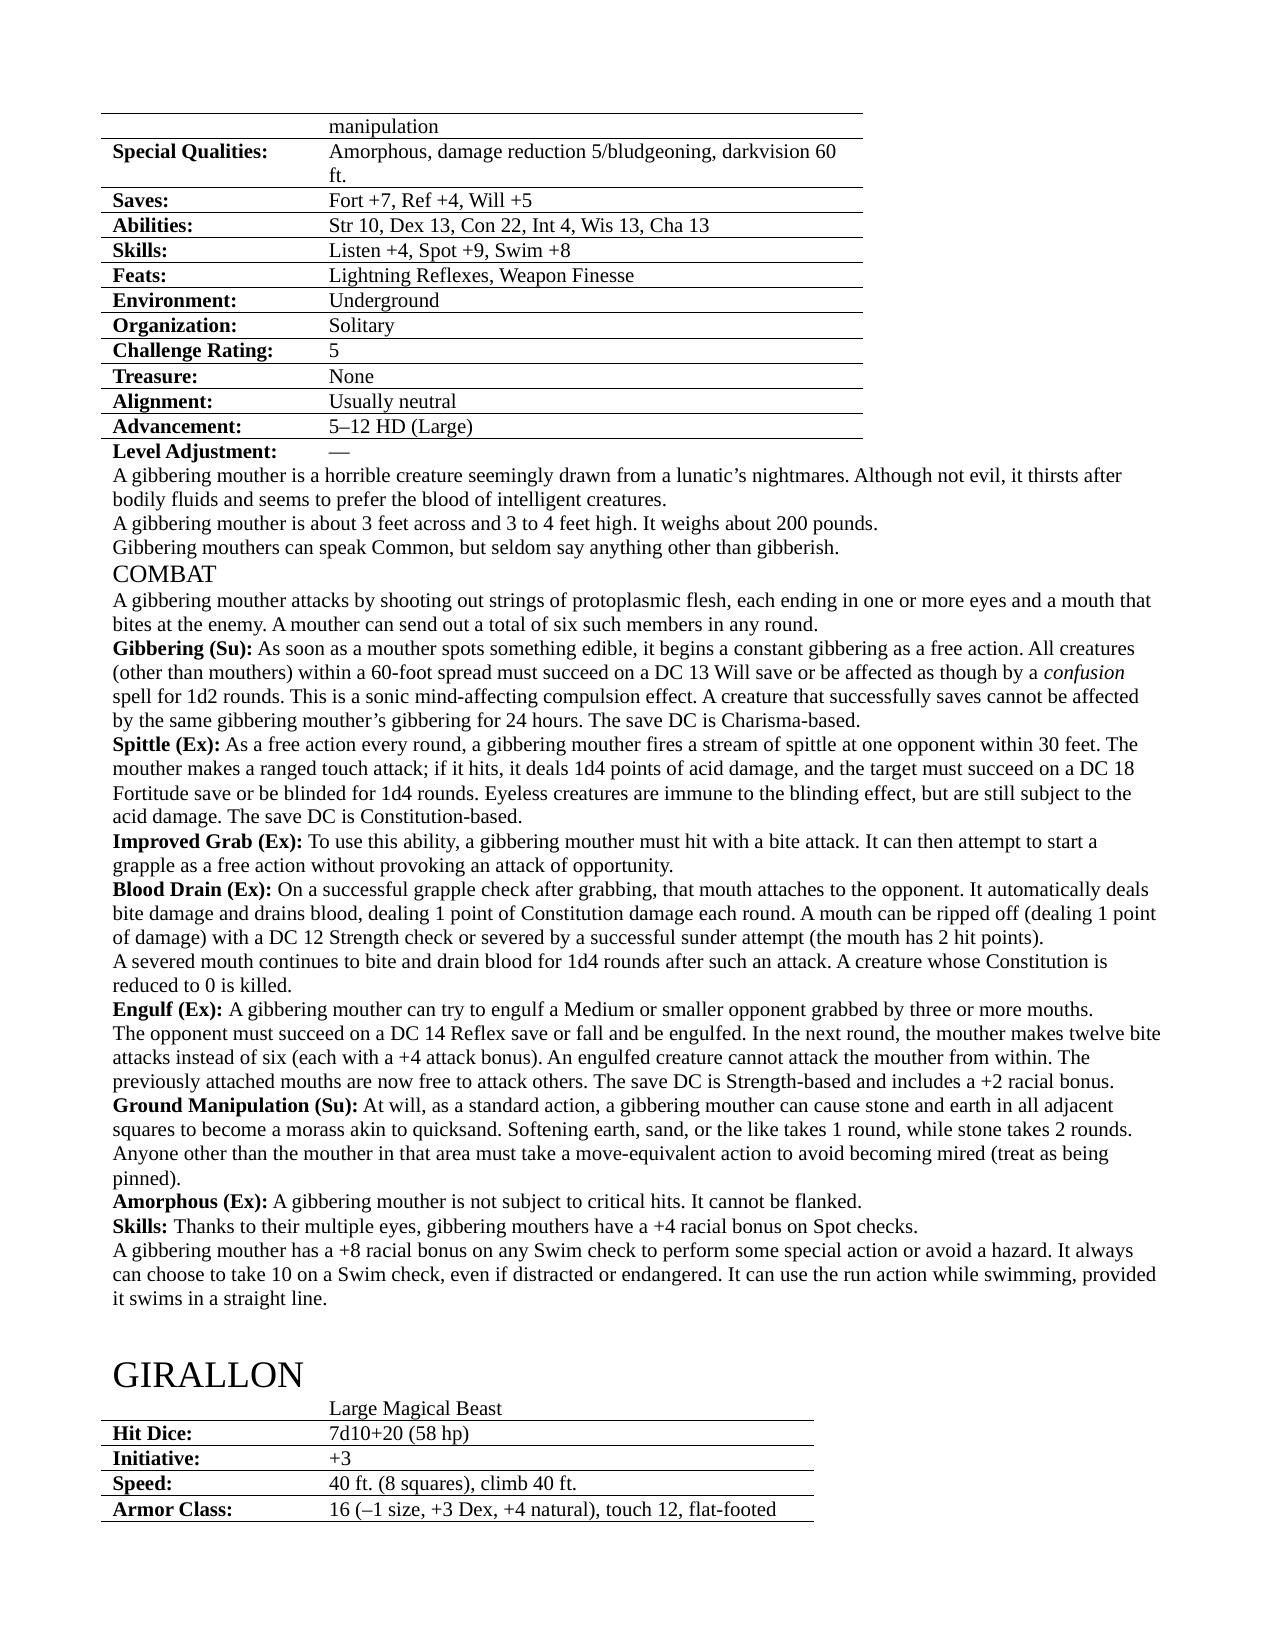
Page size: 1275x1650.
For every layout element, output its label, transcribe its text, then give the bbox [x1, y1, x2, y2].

text The opponent must succeed on a DC 14 Reflex save or fall and be engulfed. In the next round, the mouther makes twelve bite attacks instead of six (each with a +4 attack bonus). An engulfed creature cannot attack the mouther from within. The previously attached mouths are now free to attack others. The save DC is Strength-based and includes a +2 racial bonus. [112, 1021, 1162, 1093]
table_cell Advancement: [101, 414, 317, 438]
table_cell Fort +7, Ref +4, Will +5 [318, 188, 862, 212]
table_cell Challenge Rating: [101, 339, 317, 362]
table_cell — [318, 439, 862, 463]
text A gibbering mouther is a horrible creature seemingly drawn from a lunatic’s nightmares. Although not evil, it thirsts after bodily fluids and seems to prefer the blood of intelligent creatures. [112, 463, 1162, 511]
text Improved Grab (Ex): To use this ability, a gibbering mouther must hit with a bite attack. It can then attempt to start a grapple as a free action without provoking an attack of opportunity. [112, 828, 1162, 877]
text Skills: Thanks to their multiple eyes, gibbering mouthers have a +4 racial bonus on Spot checks. [112, 1213, 1162, 1238]
text A gibbering mouther has a +8 racial bonus on any Swim check to perform some special action or avoid a hazard. It always can choose to take 10 on a Swim check, even if distracted or endangered. It can use the run action while swimming, provided it swims in a straight line. [112, 1238, 1162, 1310]
table_cell Feats: [101, 263, 317, 287]
text GIRALLON [112, 1353, 1162, 1396]
table_header [101, 1396, 318, 1420]
table_header Large Magical Beast [318, 1396, 814, 1420]
table_cell Saves: [101, 188, 317, 212]
text COMBAT [112, 559, 1162, 588]
table_cell 5–12 HD (Large) [318, 414, 862, 438]
table_cell 40 ft. (8 squares), climb 40 ft. [318, 1471, 814, 1495]
table_cell Organization: [101, 313, 317, 337]
table_cell manipulation [318, 114, 862, 138]
table_cell Special Qualities: [101, 139, 317, 187]
table_cell Abilities: [101, 213, 317, 237]
table_cell Alignment: [101, 389, 317, 413]
table_cell Amorphous, damage reduction 5/bludgeoning, darkvision 60 ft. [318, 139, 862, 187]
table_cell Skills: [101, 238, 317, 262]
table_cell Lightning Reflexes, Weapon Finesse [318, 263, 862, 287]
table_cell 5 [318, 339, 862, 362]
text A gibbering mouther attacks by shooting out strings of protoplasmic flesh, each ending in one or more eyes and a mouth that bites at the enemy. A mouther can send out a total of six such members in any round. [112, 588, 1162, 636]
table_cell 16 (–1 size, +3 Dex, +4 natural), touch 12, flat-footed [318, 1496, 814, 1521]
table_cell Solitary [318, 313, 862, 337]
text Ground Manipulation (Su): At will, as a standard action, a gibbering mouther can cause stone and earth in all adjacent squares to become a morass akin to quicksand. Softening earth, sand, or the like takes 1 round, while stone takes 2 rounds. Anyone other than the mouther in that area must take a move-equivalent action to avoid becoming mired (treat as being pinned). [112, 1093, 1162, 1189]
table_cell Listen +4, Spot +9, Swim +8 [318, 238, 862, 262]
table_cell Level Adjustment: [101, 439, 317, 463]
table_cell None [318, 364, 862, 388]
table_cell +3 [318, 1446, 814, 1470]
table_cell Initiative: [101, 1446, 318, 1470]
table_cell Armor Class: [101, 1496, 318, 1521]
text Spittle (Ex): As a free action every round, a gibbering mouther fires a stream of spittle at one opponent within 30 feet. The mouther makes a ranged touch attack; if it hits, it deals 1d4 points of acid damage, and the target must succeed on a DC 18 Fortitude save or be blinded for 1d4 rounds. Eyeless creatures are immune to the blinding effect, but are still subject to the acid damage. The save DC is Constitution-based. [112, 732, 1162, 828]
text Gibbering (Su): As soon as a mouther spots something edible, it begins a constant gibbering as a free action. All creatures (other than mouthers) within a 60-foot spread must succeed on a DC 13 Will save or be affected as though by a confusion spell for 1d2 rounds. This is a sonic mind-affecting compulsion effect. A creature that successfully saves cannot be affected by the same gibbering mouther’s gibbering for 24 hours. The save DC is Charisma-based. [112, 636, 1162, 732]
text A severed mouth continues to bite and drain blood for 1d4 rounds after such an attack. A creature whose Constitution is reduced to 0 is killed. [112, 949, 1162, 997]
text Engulf (Ex): A gibbering mouther can try to engulf a Medium or smaller opponent grabbed by three or more mouths. [112, 997, 1162, 1021]
table_cell Hit Dice: [101, 1421, 318, 1445]
text Blood Drain (Ex): On a successful grapple check after grabbing, that mouth attaches to the opponent. It automatically deals bite damage and drains blood, dealing 1 point of Constitution damage each round. A mouth can be ripped off (dealing 1 point of damage) with a DC 12 Strength check or severed by a successful sunder attempt (the mouth has 2 hit points). [112, 877, 1162, 949]
table_cell Str 10, Dex 13, Con 22, Int 4, Wis 13, Cha 13 [318, 213, 862, 237]
text A gibbering mouther is about 3 feet across and 3 to 4 feet high. It weighs about 200 pounds. [112, 511, 1162, 535]
table_cell Environment: [101, 288, 317, 312]
table_cell Speed: [101, 1471, 318, 1495]
table_cell [101, 114, 317, 138]
table_cell Underground [318, 288, 862, 312]
table_cell 7d10+20 (58 hp) [318, 1421, 814, 1445]
table_cell Treasure: [101, 364, 317, 388]
text Amorphous (Ex): A gibbering mouther is not subject to critical hits. It cannot be flanked. [112, 1189, 1162, 1213]
table_cell Usually neutral [318, 389, 862, 413]
text Gibbering mouthers can speak Common, but seldom say anything other than gibberish. [112, 535, 1162, 559]
